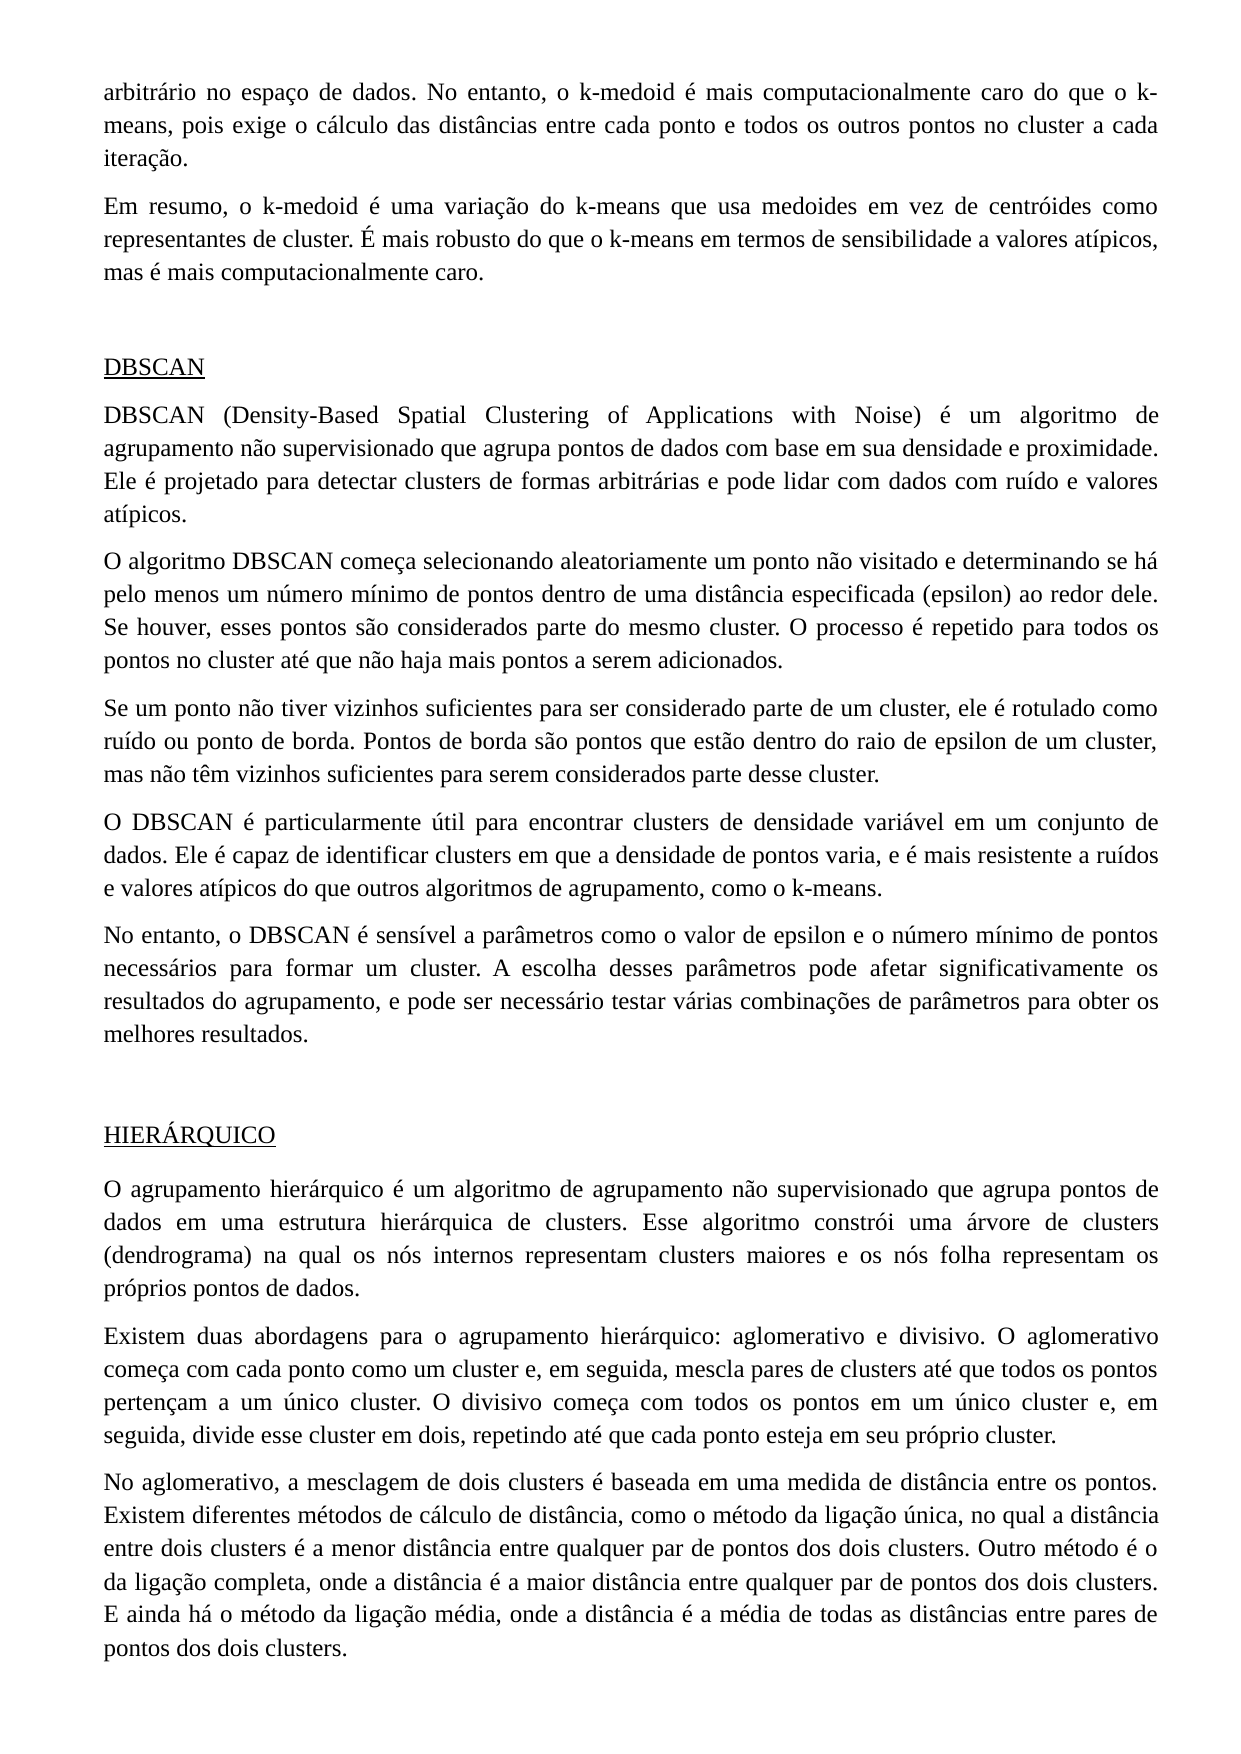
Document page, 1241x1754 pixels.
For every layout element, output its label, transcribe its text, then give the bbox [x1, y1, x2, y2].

text Em resumo, o k-medoid é uma variação do k-means que usa medoides em vez de centróides como representantes de cluster. É mais robusto do que o k-means em termos de sensibilidade a valores atípicos, mas é mais computacionalmente caro. [103, 191, 1160, 286]
text O agrupamento hierárquico é um algoritmo de agrupamento não supervisionado que agrupa pontos de dados em uma estrutura hierárquica de clusters. Esse algoritmo constrói uma árvore de clusters (dendrograma) na qual os nós internos representam clusters maiores e os nós folha representam os próprios pontos de dados. [103, 1174, 1160, 1302]
text O algoritmo DBSCAN começa selecionando aleatoriamente um ponto não visitado e determinando se há pelo menos um número mínimo de pontos dentro de uma distância especificada (epsilon) ao redor dele. Se houver, esses pontos são considerados parte do mesmo cluster. O processo é repetido para todos os pontos no cluster até que não haja mais pontos a serem adicionados. [103, 546, 1160, 674]
text No aglomerativo, a mesclagem de dois clusters é baseada em uma medida de distância entre os pontos. Existem diferentes métodos de cálculo de distância, como o método da ligação única, no qual a distância entre dois clusters é a menor distância entre qualquer par de pontos dos dois clusters. Outro método é o da ligação completa, onde a distância é a maior distância entre qualquer par de pontos dos dois clusters. E ainda há o método da ligação média, onde a distância é a média de todas as distâncias entre pares de pontos dos dois clusters. [103, 1467, 1160, 1661]
text HIERÁRQUICO [103, 1121, 1160, 1149]
text No entanto, o DBSCAN é sensível a parâmetros como o valor de epsilon e o número mínimo de pontos necessários para formar um cluster. A escolha desses parâmetros pode afetar significativamente os resultados do agrupamento, e pode ser necessário testar várias combinações de parâmetros para obter os melhores resultados. [103, 920, 1160, 1048]
text DBSCAN (Density-Based Spatial Clustering of Applications with Noise) é um algoritmo de agrupamento não supervisionado que agrupa pontos de dados com base em sua densidade e proximidade. Ele é projetado para detectar clusters de formas arbitrárias e pode lidar com dados com ruído e valores atípicos. [103, 400, 1160, 528]
text O DBSCAN é particularmente útil para encontrar clusters de densidade variável em um conjunto de dados. Ele é capaz de identificar clusters em que a densidade de pontos varia, e é mais resistente a ruídos e valores atípicos do que outros algoritmos de agrupamento, como o k-means. [103, 807, 1160, 902]
text Se um ponto não tiver vizinhos suficientes para ser considerado parte de um cluster, ele é rotulado como ruído ou ponto de borda. Pontos de borda são pontos que estão dentro do raio de epsilon de um cluster, mas não têm vizinhos suficientes para serem considerados parte desse cluster. [103, 693, 1160, 788]
text arbitrário no espaço de dados. No entanto, o k-medoid é mais computacionalmente caro do que o k-means, pois exige o cálculo das distâncias entre cada ponto e todos os outros pontos no cluster a cada iteração. [103, 77, 1160, 172]
text Existem duas abordagens para o agrupamento hierárquico: aglomerativo e divisivo. O aglomerativo começa com cada ponto como um cluster e, em seguida, mescla pares de clusters até que todos os pontos pertençam a um único cluster. O divisivo começa com todos os pontos em um único cluster e, em seguida, divide esse cluster em dois, repetindo até que cada ponto esteja em seu próprio cluster. [103, 1321, 1160, 1449]
text DBSCAN [103, 352, 1160, 381]
